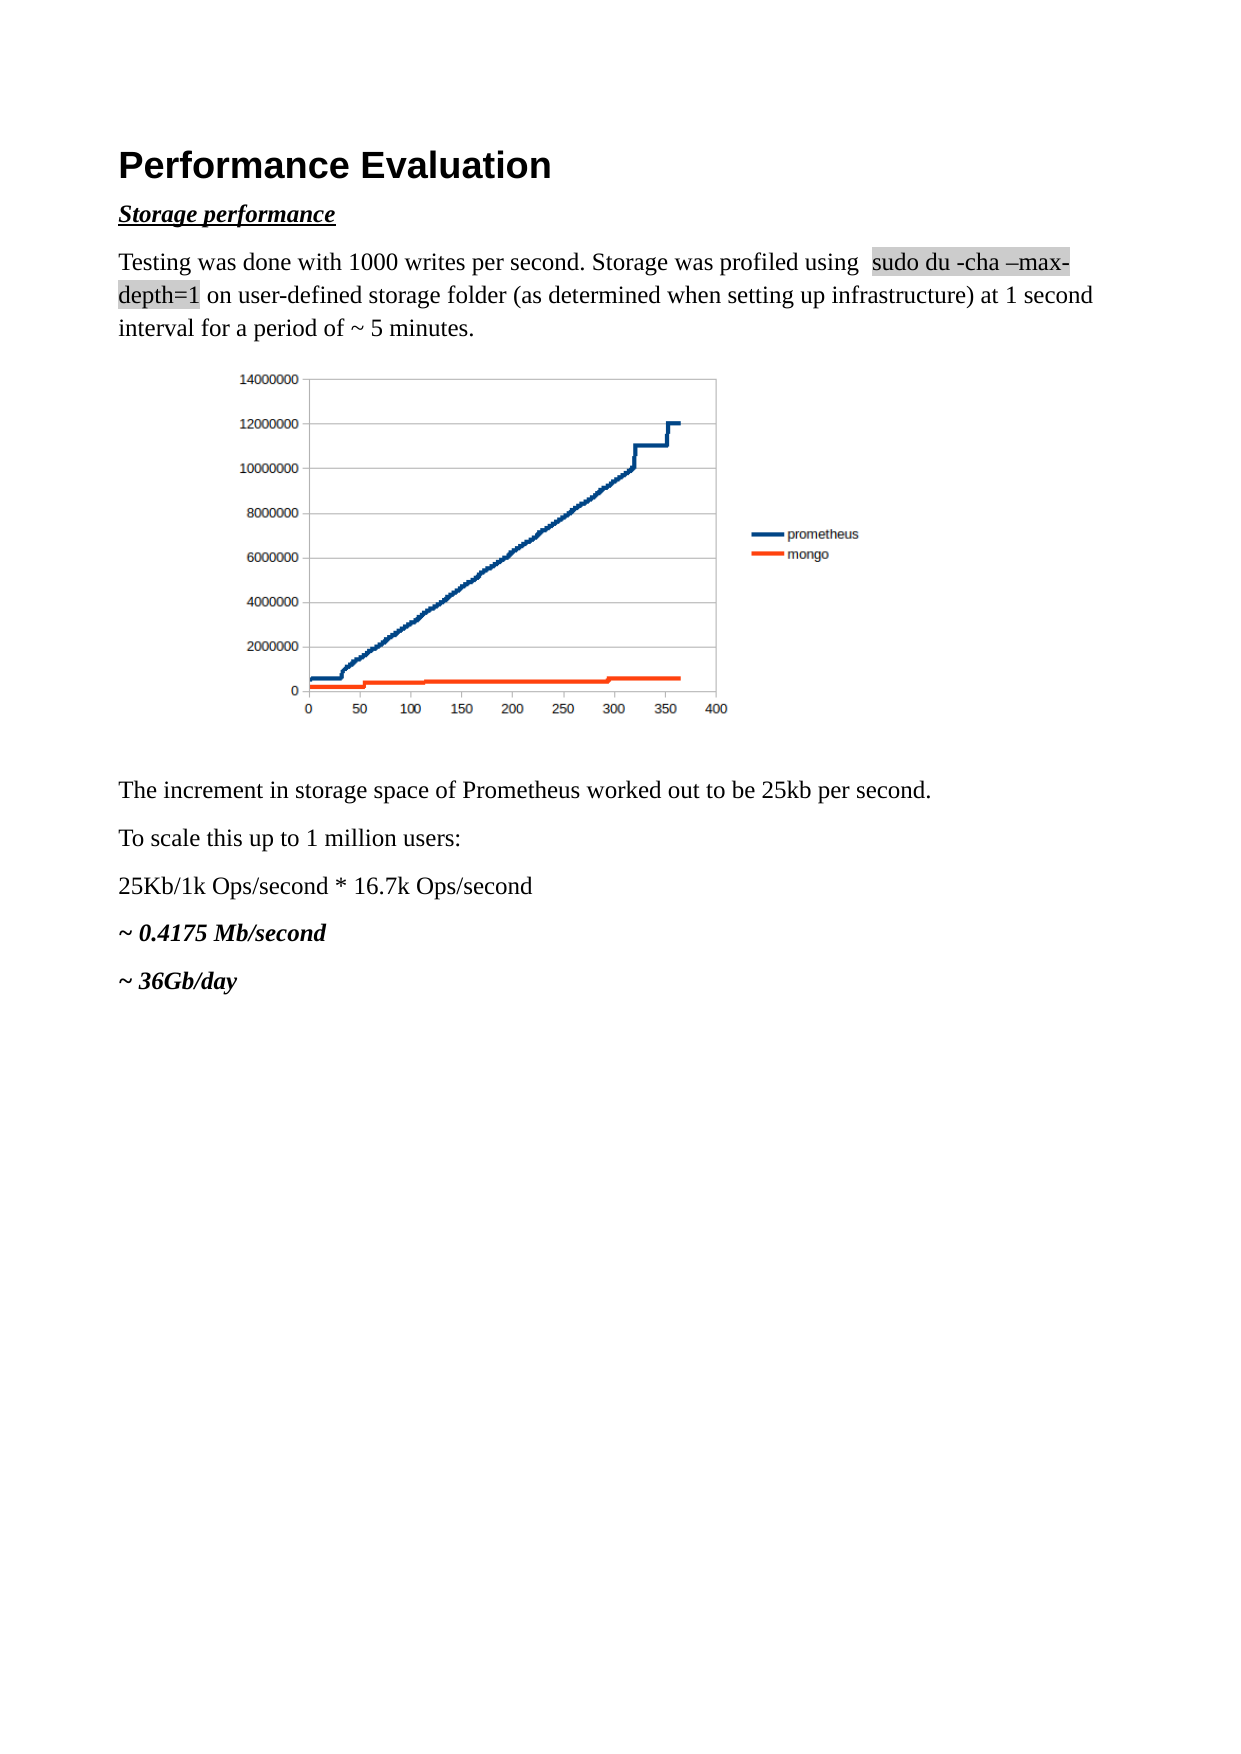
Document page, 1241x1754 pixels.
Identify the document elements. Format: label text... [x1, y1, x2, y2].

text ~ 36Gb/day [118, 966, 1122, 995]
picture [234, 365, 873, 724]
text 25Kb/1k Ops/second * 16.7k Ops/second [118, 871, 1122, 899]
text The increment in storage space of Prometheus worked out to be 25kb per second. [118, 776, 1122, 804]
text Storage performance [118, 199, 1122, 228]
text ~ 0.4175 Mb/second [118, 918, 1122, 947]
subtitle Performance Evaluation [118, 143, 1122, 187]
text To scale this up to 1 million users: [118, 823, 1122, 852]
text Testing was done with 1000 writes per second. Storage was profiled using sudo du -cha –max-depth=1 on user-defined storage folder (as determined when setting up infrastructure) at 1 second interval for a period of ~ 5 minutes. [118, 247, 1122, 342]
